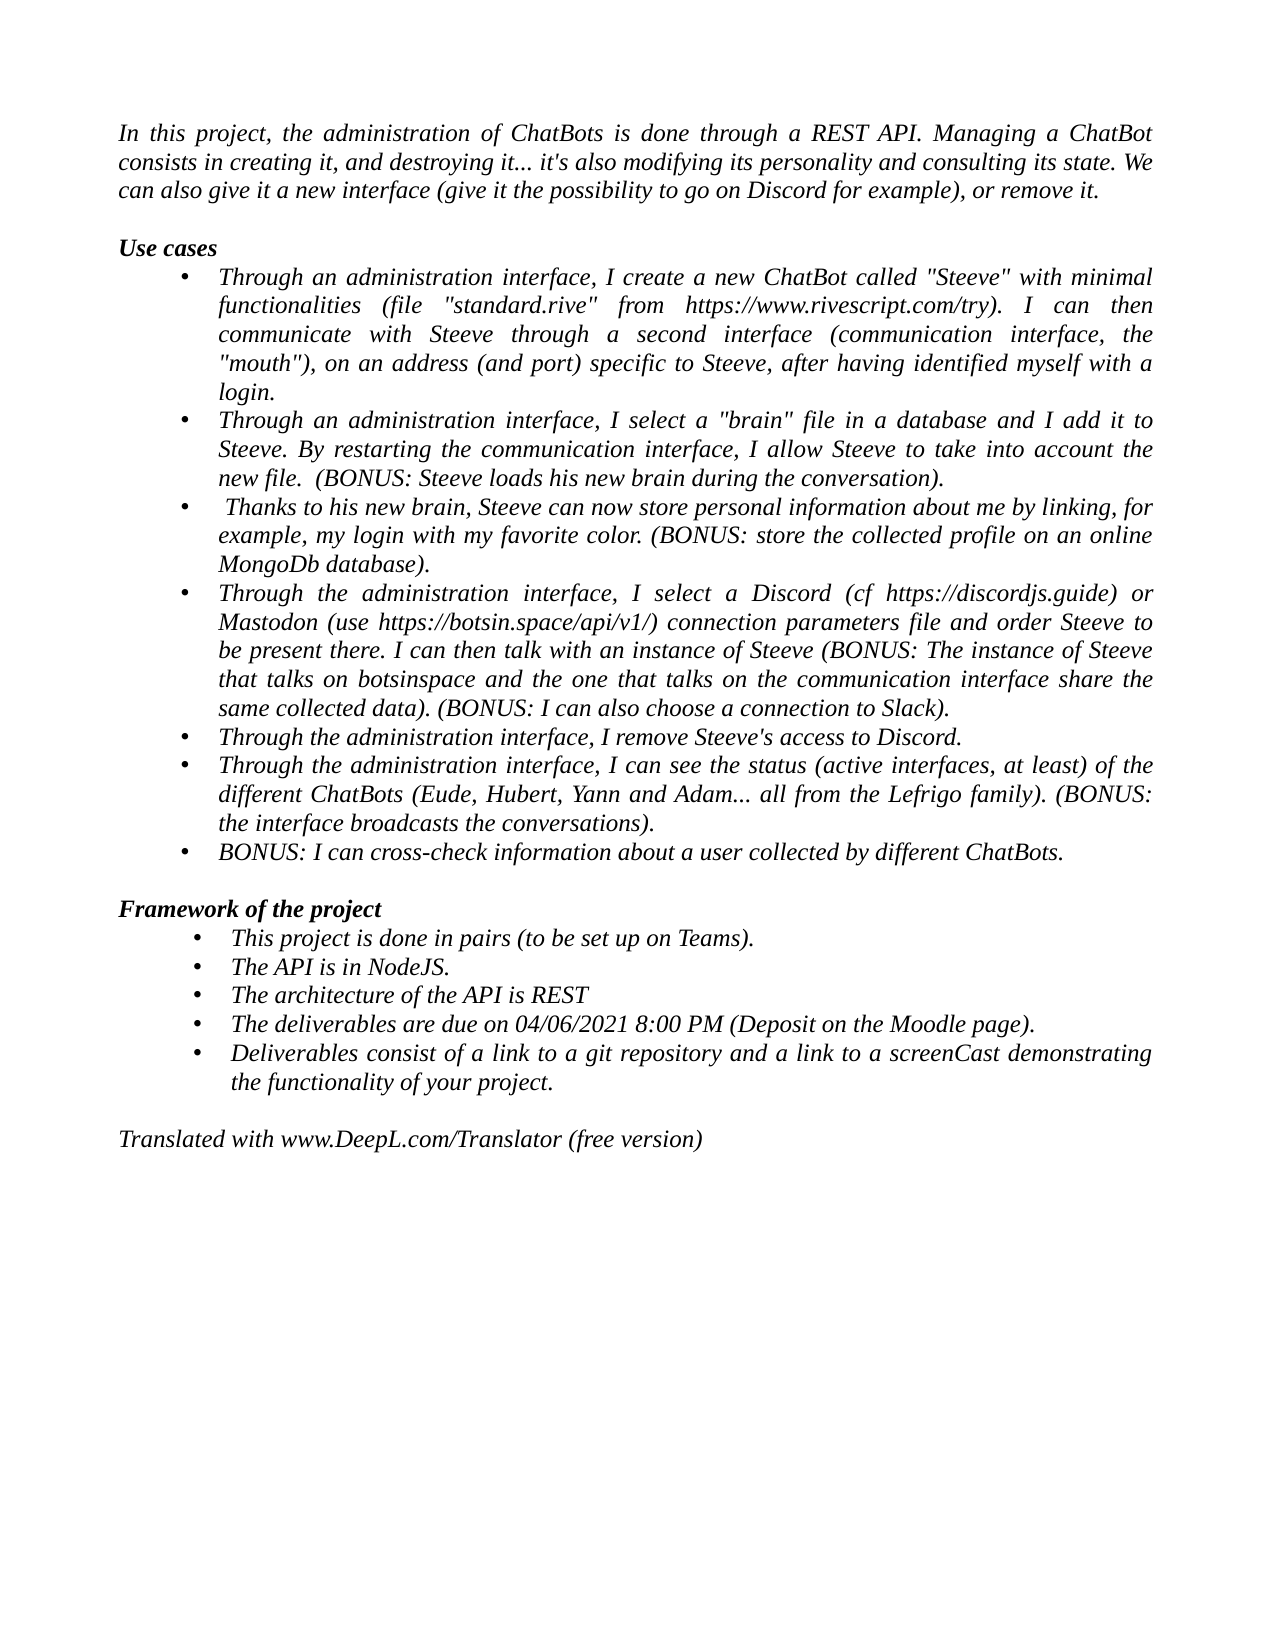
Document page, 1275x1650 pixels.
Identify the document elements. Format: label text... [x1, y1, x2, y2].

list Through the administration interface, I remove Steeve's access to Discord. [181, 722, 1157, 751]
text Translated with www.DeepL.com/Translator (free version) [118, 1124, 1157, 1153]
text Use cases [118, 233, 1157, 262]
list The deliverables are due on 04/06/2021 8:00 PM (Deposit on the Moodle page). [193, 1009, 1157, 1038]
list The architecture of the API is REST [193, 981, 1157, 1009]
list Through the administration interface, I select a Discord (cf https://discordjs.guide) or Mastodon (use https://botsin.space/api/v1/) connection parameters file and order Steeve to be present there. I can then talk with an instance of Steeve (BONUS: The instance of Steeve that talks on botsinspace and the one that talks on the communication interface share the same collected data). (BONUS: I can also choose a connection to Slack). [181, 578, 1157, 722]
text Framework of the project [118, 894, 1157, 923]
list Through an administration interface, I create a new ChatBot called "Steeve" with minimal functionalities (file "standard.rive" from https://www.rivescript.com/try). I can then communicate with Steeve through a second interface (communication interface, the "mouth"), on an address (and port) specific to Steeve, after having identified myself with a login. [181, 262, 1157, 406]
list Through an administration interface, I select a "brain" file in a database and I add it to Steeve. By restarting the communication interface, I allow Steeve to take into account the new file. (BONUS: Steeve loads his new brain during the conversation). [181, 406, 1157, 492]
text In this project, the administration of ChatBots is done through a REST API. Managing a ChatBot consists in creating it, and destroying it... it's also modifying its personality and consulting its state. We can also give it a new interface (give it the possibility to go on Discord for example), or remove it. [118, 118, 1157, 204]
list This project is done in pairs (to be set up on Teams). [193, 923, 1157, 952]
list Thanks to his new brain, Steeve can now store personal information about me by linking, for example, my login with my favorite color. (BONUS: store the collected profile on an online MongoDb database). [181, 492, 1157, 578]
list Deliverables consist of a link to a git repository and a link to a screenCast demonstrating the functionality of your project. [193, 1038, 1157, 1096]
list The API is in NodeJS. [193, 952, 1157, 981]
list BONUS: I can cross-check information about a user collected by different ChatBots. [181, 837, 1157, 866]
list Through the administration interface, I can see the status (active interfaces, at least) of the different ChatBots (Eude, Hubert, Yann and Adam... all from the Lefrigo family). (BONUS: the interface broadcasts the conversations). [181, 751, 1157, 837]
